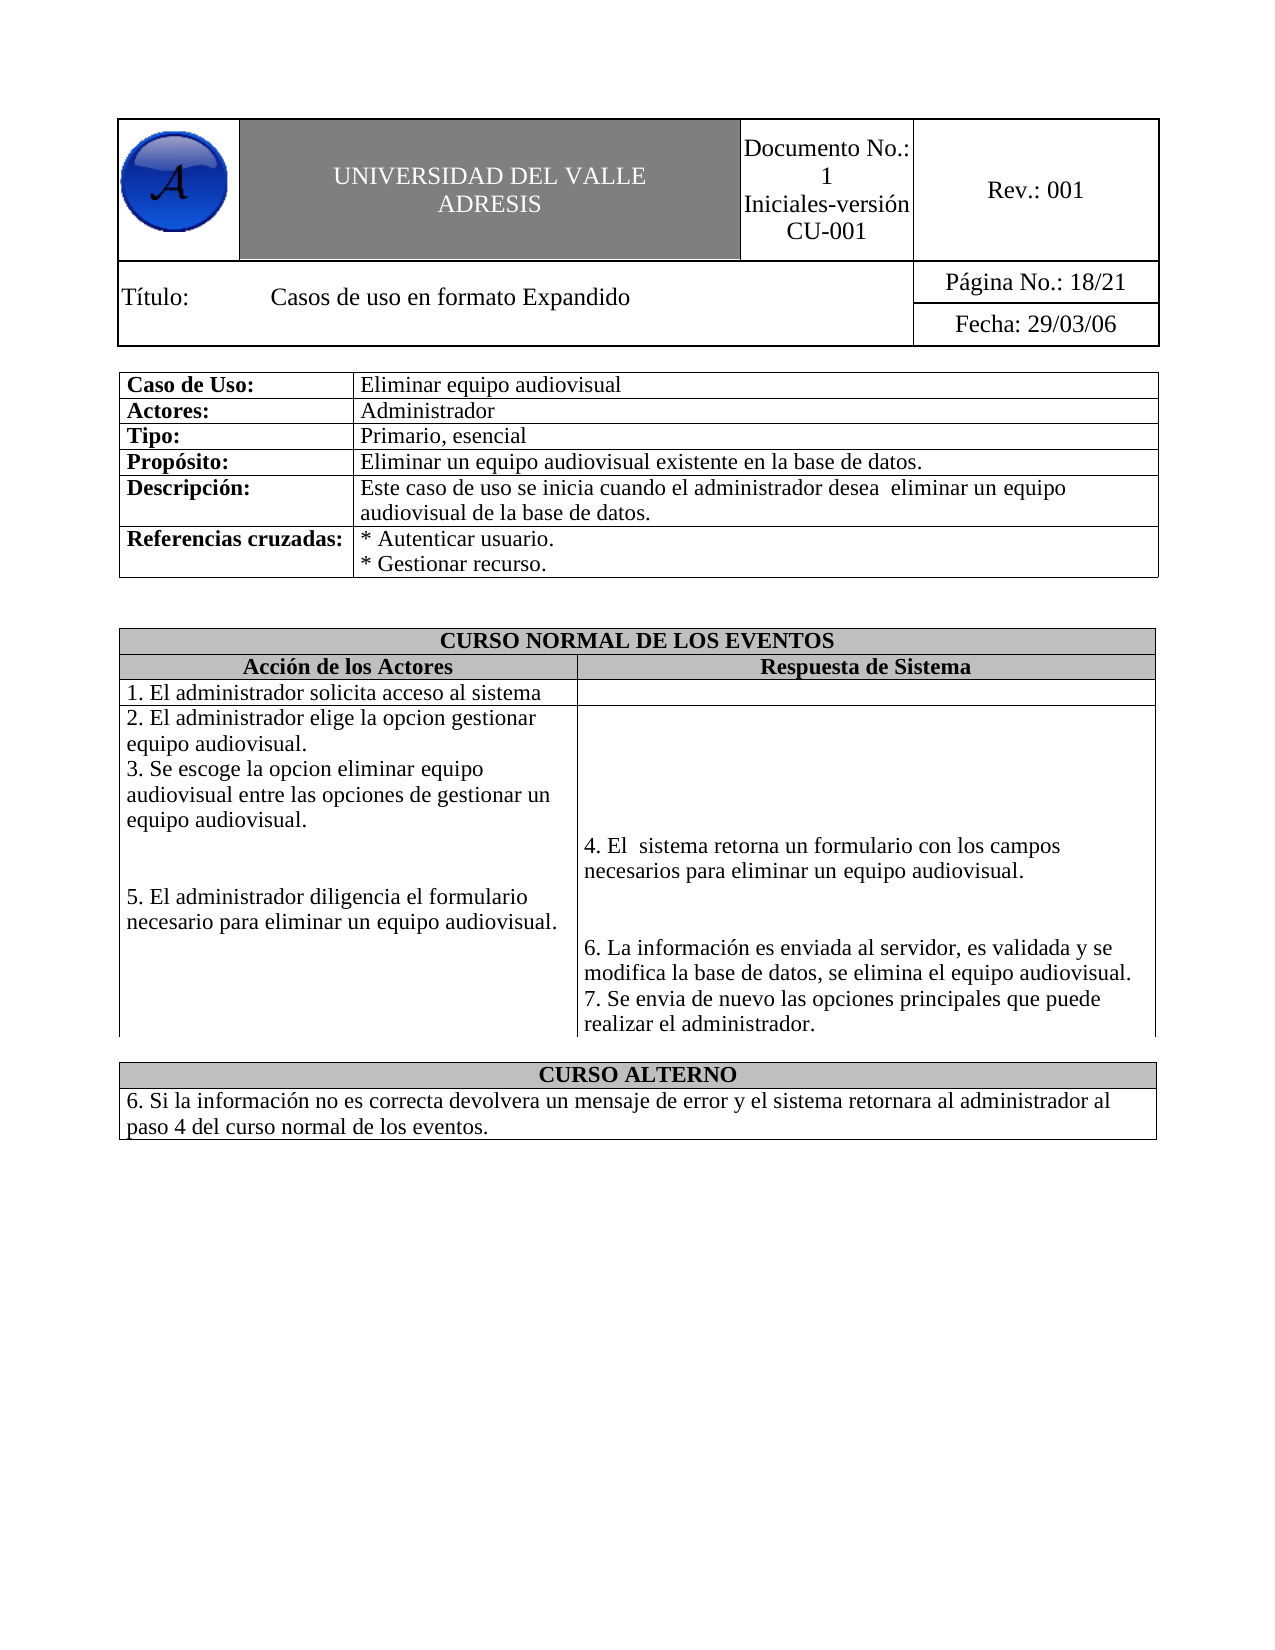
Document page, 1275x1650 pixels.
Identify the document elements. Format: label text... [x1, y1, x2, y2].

table_cell Fecha: 29/03/06 [914, 304, 1158, 344]
table_cell [120, 935, 577, 986]
table_cell Actores: [120, 399, 353, 423]
table_cell 6. La información es enviada al servidor, es validada y se modifica la base de datos, se elimina el equipo audiovisual. [578, 935, 1155, 986]
table_cell [578, 706, 1155, 756]
table_header CURSO NORMAL DE LOS EVENTOS [120, 629, 1155, 654]
table_header Página No.: 18/21 [914, 262, 1158, 302]
table_header Rev.: 001 [914, 120, 1158, 259]
table_header Documento No.: 1 Iniciales-versión CU-001 [741, 120, 913, 259]
table_cell Título: Casos de uso en formato Expandido [119, 262, 913, 344]
picture [120, 130, 228, 232]
table_header Eliminar equipo audiovisual [354, 373, 1158, 398]
table_cell Respuesta de Sistema [578, 655, 1155, 679]
table_cell Tipo: [120, 424, 353, 449]
table_cell [120, 986, 577, 1037]
table_cell Administrador [354, 399, 1158, 423]
table_header CURSO ALTERNO [120, 1063, 1156, 1088]
table_cell 7. Se envia de nuevo las opciones principales que puede realizar el administrador. [578, 986, 1155, 1037]
table_cell Referencias cruzadas: [120, 527, 353, 577]
table_cell Acción de los Actores [120, 655, 577, 679]
table_cell 6. Si la información no es correcta devolvera un mensaje de error y el sistema retornara al administrador al paso 4 del curso normal de los eventos. [120, 1089, 1156, 1139]
table_header Caso de Uso: [120, 373, 353, 398]
table_cell 1. El administrador solicita acceso al sistema [120, 680, 577, 705]
table_header [119, 120, 239, 259]
table_cell 4. El sistema retorna un formulario con los campos necesarios para eliminar un equipo audiovisual. [578, 833, 1155, 884]
table_cell [120, 833, 577, 884]
table_cell [578, 756, 1155, 833]
table_cell 5. El administrador diligencia el formulario necesario para eliminar un equipo audiovisual. [120, 884, 577, 935]
table_header UNIVERSIDAD DEL VALLE ADRESIS [240, 120, 740, 259]
table_cell 2. El administrador elige la opcion gestionar equipo audiovisual. [120, 706, 577, 756]
table_cell Este caso de uso se inicia cuando el administrador desea eliminar un equipo audiovisual de la base de datos. [354, 476, 1158, 526]
table_cell Propósito: [120, 450, 353, 474]
table_cell Descripción: [120, 476, 353, 526]
table_cell 3. Se escoge la opcion eliminar equipo audiovisual entre las opciones de gestionar un equipo audiovisual. [120, 756, 577, 833]
table_cell [578, 680, 1155, 705]
table_cell Eliminar un equipo audiovisual existente en la base de datos. [354, 450, 1158, 474]
table_cell * Autenticar usuario. * Gestionar recurso. [354, 527, 1158, 577]
table_cell [578, 884, 1155, 935]
table_cell Primario, esencial [354, 424, 1158, 449]
